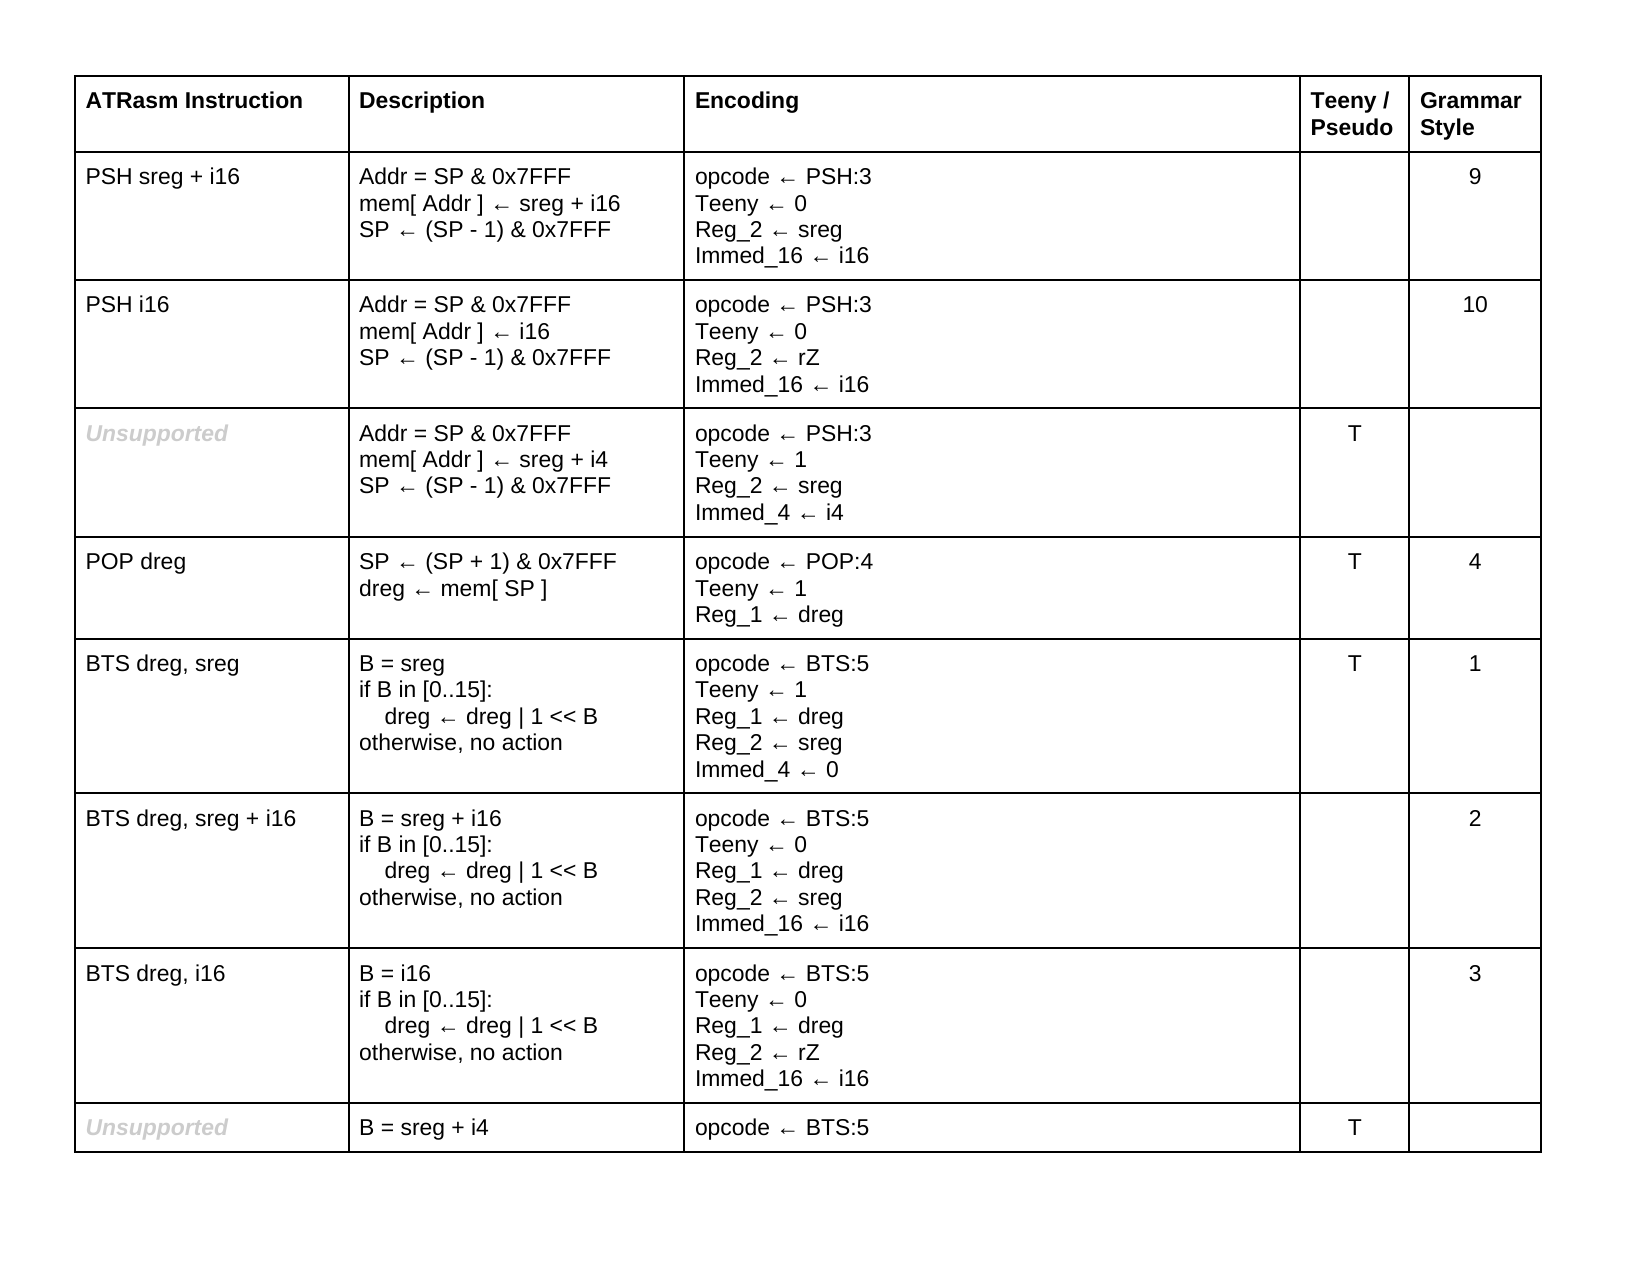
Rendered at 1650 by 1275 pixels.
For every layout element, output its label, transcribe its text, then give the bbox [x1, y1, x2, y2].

table_cell [1301, 281, 1408, 407]
table_cell 3 [1410, 949, 1540, 1102]
table_cell Addr = SP & 0x7FFF mem[ Addr ] ← i16 SP ← (SP - 1) & 0x7FFF [350, 281, 683, 407]
table_cell B = i16 if B in [0..15]: dreg ← dreg | 1 << B otherwise, no action [350, 949, 683, 1102]
table_header Grammar Style [1410, 77, 1540, 151]
table_cell T [1301, 538, 1408, 638]
table_cell B = sreg + i16 if B in [0..15]: dreg ← dreg | 1 << B otherwise, no action [350, 794, 683, 947]
table_header Description [350, 77, 683, 151]
table_cell T [1301, 1104, 1408, 1151]
table_cell Unsupported [76, 1104, 348, 1151]
table_cell opcode ← BTS:5 Teeny ← 0 Reg_1 ← dreg Reg_2 ← sreg Immed_16 ← i16 [685, 794, 1299, 947]
table_cell opcode ← PSH:3 Teeny ← 0 Reg_2 ← sreg Immed_16 ← i16 [685, 153, 1299, 279]
table_cell 2 [1410, 794, 1540, 947]
table_cell T [1301, 640, 1408, 792]
table_cell BTS dreg, sreg [76, 640, 348, 792]
table_cell 1 [1410, 640, 1540, 792]
table_cell BTS dreg, i16 [76, 949, 348, 1102]
table_header Teeny / Pseudo [1301, 77, 1408, 151]
table_header ATRasm Instruction [76, 77, 348, 151]
table_cell Unsupported [76, 409, 348, 536]
table_cell opcode ← POP:4 Teeny ← 1 Reg_1 ← dreg [685, 538, 1299, 638]
table_cell [1410, 409, 1540, 536]
table_cell 9 [1410, 153, 1540, 279]
table_cell [1301, 153, 1408, 279]
table_cell PSH sreg + i16 [76, 153, 348, 279]
table_cell Addr = SP & 0x7FFF mem[ Addr ] ← sreg + i16 SP ← (SP - 1) & 0x7FFF [350, 153, 683, 279]
table_cell opcode ← PSH:3 Teeny ← 0 Reg_2 ← rZ Immed_16 ← i16 [685, 281, 1299, 407]
table_cell SP ← (SP + 1) & 0x7FFF dreg ← mem[ SP ] [350, 538, 683, 638]
table_cell POP dreg [76, 538, 348, 638]
table_cell PSH i16 [76, 281, 348, 407]
table_cell B = sreg if B in [0..15]: dreg ← dreg | 1 << B otherwise, no action [350, 640, 683, 792]
table_cell opcode ← BTS:5 [685, 1104, 1299, 1151]
table_cell opcode ← BTS:5 Teeny ← 1 Reg_1 ← dreg Reg_2 ← sreg Immed_4 ← 0 [685, 640, 1299, 792]
table_cell [1410, 1104, 1540, 1151]
table_cell 4 [1410, 538, 1540, 638]
table_cell opcode ← PSH:3 Teeny ← 1 Reg_2 ← sreg Immed_4 ← i4 [685, 409, 1299, 536]
table_cell opcode ← BTS:5 Teeny ← 0 Reg_1 ← dreg Reg_2 ← rZ Immed_16 ← i16 [685, 949, 1299, 1102]
table_cell 10 [1410, 281, 1540, 407]
table_cell BTS dreg, sreg + i16 [76, 794, 348, 947]
table_cell [1301, 794, 1408, 947]
table_cell T [1301, 409, 1408, 536]
table_cell [1301, 949, 1408, 1102]
table_cell B = sreg + i4 [350, 1104, 683, 1151]
table_cell Addr = SP & 0x7FFF mem[ Addr ] ← sreg + i4 SP ← (SP - 1) & 0x7FFF [350, 409, 683, 536]
table_header Encoding [685, 77, 1299, 151]
